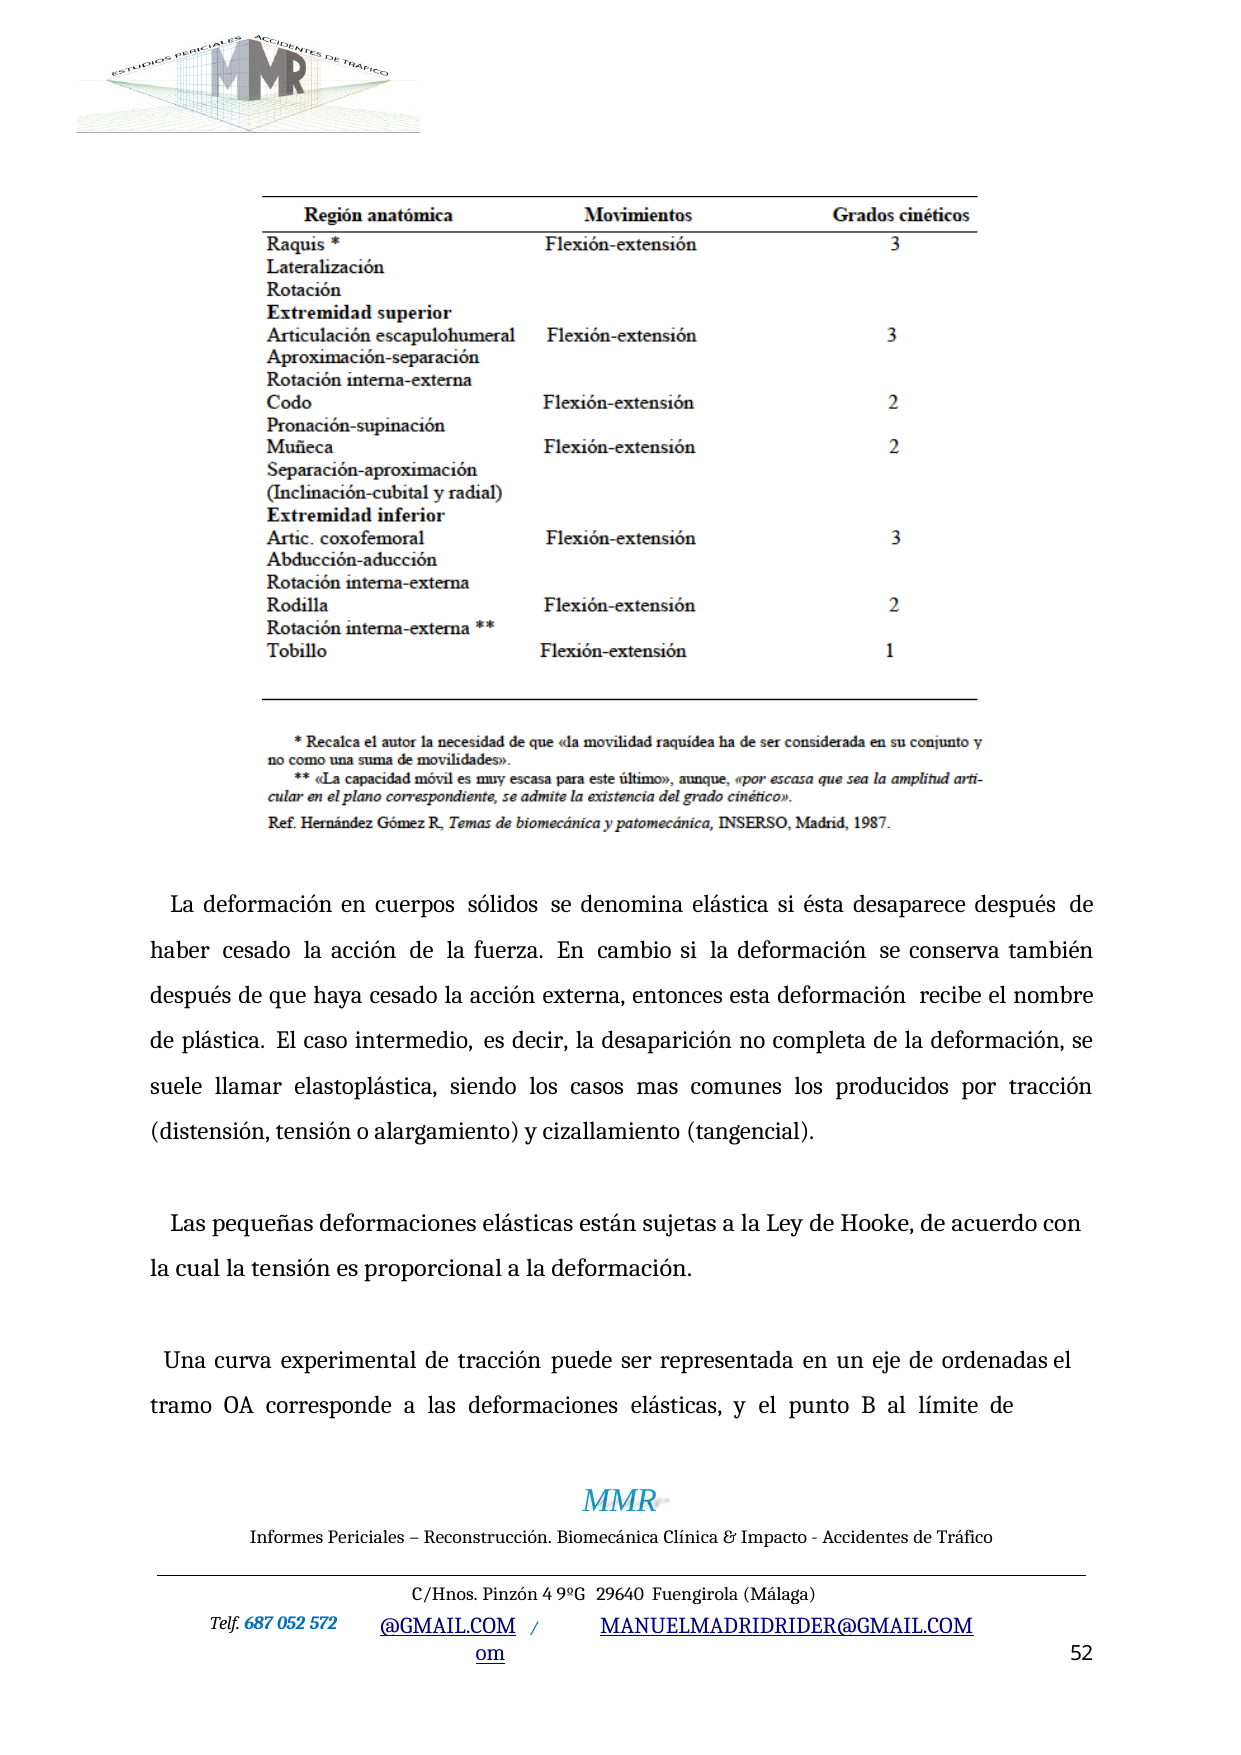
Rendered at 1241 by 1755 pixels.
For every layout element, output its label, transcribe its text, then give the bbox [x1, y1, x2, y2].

text Las pequeñas deformaciones elásticas están sujetas a la Ley de Hooke, de acuerdo con la cual la tensión es proporcional a la deformación. [150, 1208, 1095, 1283]
text Una curva experimental de tracción puede ser representada en un eje de ordenadas el tramo OA corresponde a las deformaciones elásticas, y el punto B al límite de [150, 1346, 1095, 1420]
text La deformación en cuerpos sólidos se denomina elástica si ésta desaparece después de haber cesado la acción de la fuerza. En cambio si la deformación se conserva también después de que haya cesado la acción externa, entonces esta deformación recibe el nombre de plástica. El caso intermedio, es decir, la desaparición no completa de la deformación, se suele llamar elastoplástica, siendo los casos mas comunes los producidos por tracción (distensión, tensión o alargamiento) y cizallamiento (tangencial). [150, 890, 1094, 1146]
